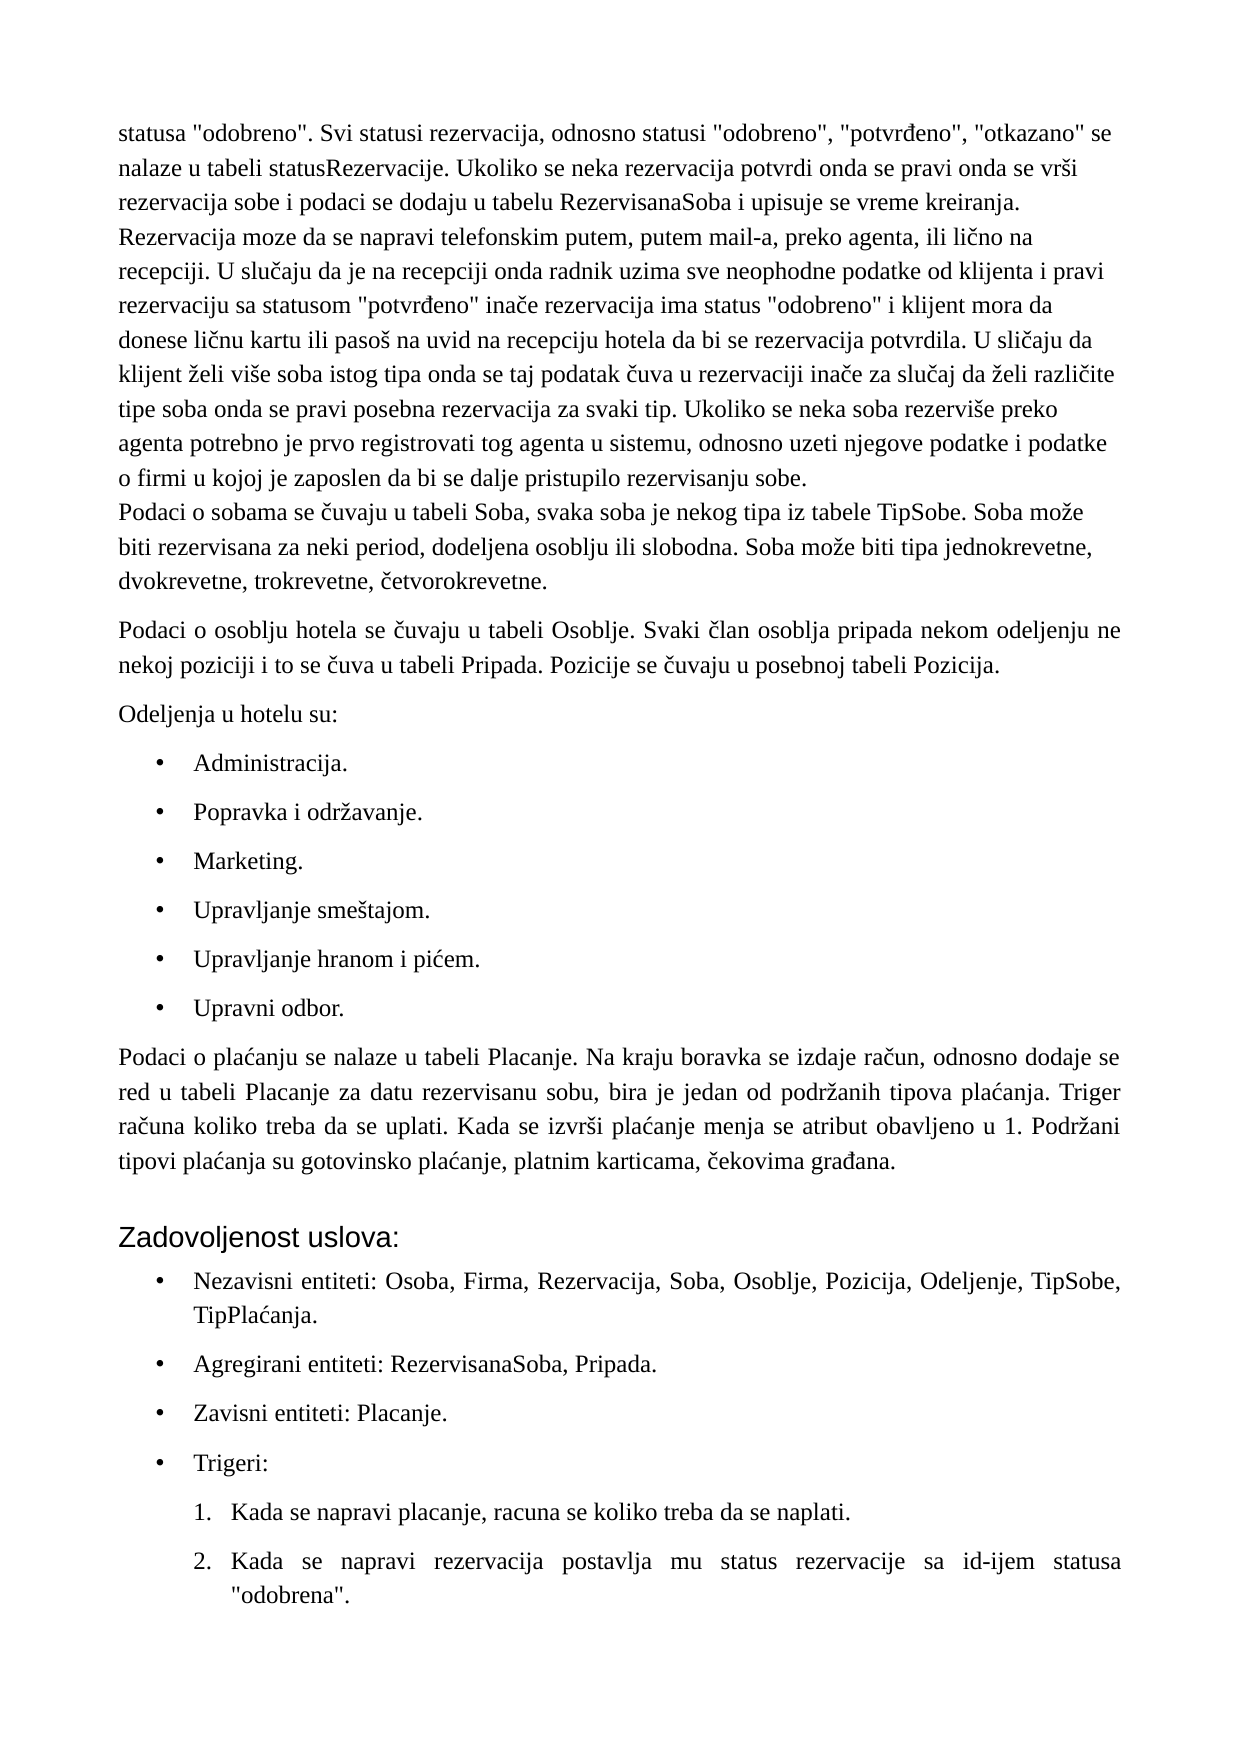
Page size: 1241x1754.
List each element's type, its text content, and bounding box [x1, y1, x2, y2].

list Agregirani entiteti: RezervisanaSoba, Pripada. [156, 1349, 1122, 1378]
list Kada se napravi rezervacija postavlja mu status rezervacije sa id-ijem statusa "odobrena". [193, 1546, 1122, 1609]
list Nezavisni entiteti: Osoba, Firma, Rezervacija, Soba, Osoblje, Pozicija, Odeljenje, TipSobe, TipPlaćanja. [156, 1266, 1122, 1329]
list Upravljanje hranom i pićem. [156, 944, 1122, 973]
text statusa "odobreno". Svi statusi rezervacija, odnosno statusi "odobreno", "potvrđeno", "otkazano" se nalaze u tabeli statusRezervacije. Ukoliko se neka rezervacija potvrdi onda se pravi onda se vrši rezervacija sobe i podaci se dodaju u tabelu RezervisanaSoba i upisuje se vreme kreiranja. Rezervacija moze da se napravi telefonskim putem, putem mail-a, preko agenta, ili lično na recepciji. U slučaju da je na recepciji onda radnik uzima sve neophodne podatke od klijenta i pravi rezervaciju sa statusom "potvrđeno" inače rezervacija ima status "odobreno" i klijent mora da donese ličnu kartu ili pasoš na uvid na recepciju hotela da bi se rezervacija potvrdila. U sličaju da klijent želi više soba istog tipa onda se taj podatak čuva u rezervaciji inače za slučaj da želi različite tipe soba onda se pravi posebna rezervacija za svaki tip. Ukoliko se neka soba rezerviše preko agenta potrebno je prvo registrovati tog agenta u sistemu, odnosno uzeti njegove podatke i podatke o firmi u kojoj je zaposlen da bi se dalje pristupilo rezervisanju sobe. Podaci o sobama se čuvaju u tabeli Soba, svaka soba je nekog tipa iz tabele TipSobe. Soba može biti rezervisana za neki period, dodeljena osoblju ili slobodna. Soba može biti tipa jednokrevetne, dvokrevetne, trokrevetne, četvorokrevetne. [118, 118, 1122, 595]
list Trigeri: [156, 1448, 1122, 1476]
list Upravljanje smeštajom. [156, 895, 1122, 924]
text Podaci o osoblju hotela se čuvaju u tabeli Osoblje. Svaki član osoblja pripada nekom odeljenju ne nekoj poziciji i to se čuva u tabeli Pripada. Pozicije se čuvaju u posebnoj tabeli Pozicija. [118, 615, 1122, 679]
list Upravni odbor. [156, 993, 1122, 1022]
list Administracija. [156, 748, 1122, 777]
list Kada se napravi placanje, racuna se koliko treba da se naplati. [193, 1497, 1122, 1525]
list Zavisni entiteti: Placanje. [156, 1398, 1122, 1427]
text Podaci o plaćanju se nalaze u tabeli Placanje. Na kraju boravka se izdaje račun, odnosno dodaje se red u tabeli Placanje za datu rezervisanu sobu, bira je jedan od podržanih tipova plaćanja. Triger računa koliko treba da se uplati. Kada se izvrši plaćanje menja se atribut obavljeno u 1. Podržani tipovi plaćanja su gotovinsko plaćanje, platnim karticama, čekovima građana. [118, 1042, 1122, 1174]
subtitle Zadovoljenost uslova: [118, 1220, 1122, 1253]
text Odeljenja u hotelu su: [118, 699, 1122, 728]
list Popravka i održavanje. [156, 797, 1122, 826]
list Marketing. [156, 846, 1122, 875]
